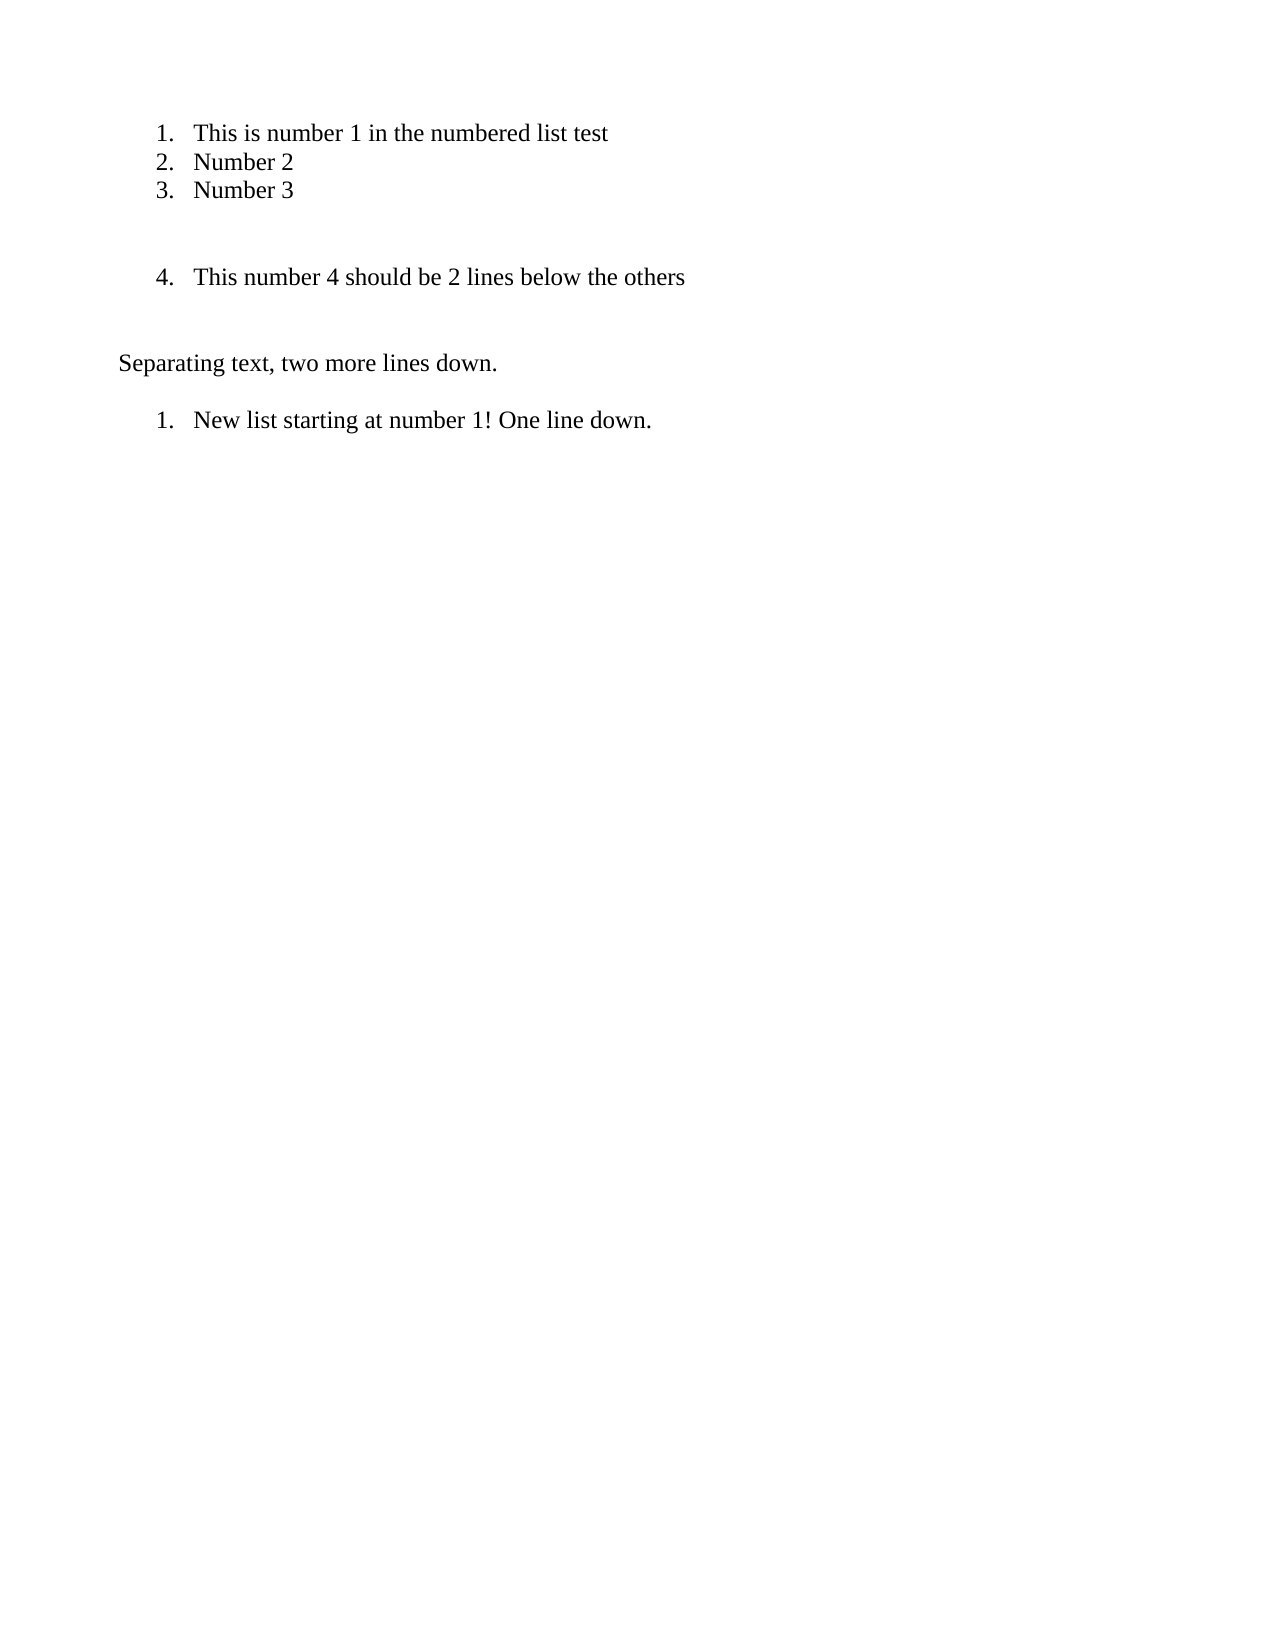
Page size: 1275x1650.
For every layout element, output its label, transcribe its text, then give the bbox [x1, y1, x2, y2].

list New list starting at number 1! One line down. [156, 406, 1157, 434]
text Separating text, two more lines down. [118, 348, 1157, 377]
list Number 2 [156, 147, 1157, 176]
list This is number 1 in the numbered list test [156, 118, 1157, 147]
list Number 3 [156, 176, 1157, 204]
list This number 4 should be 2 lines below the others [156, 262, 1157, 291]
